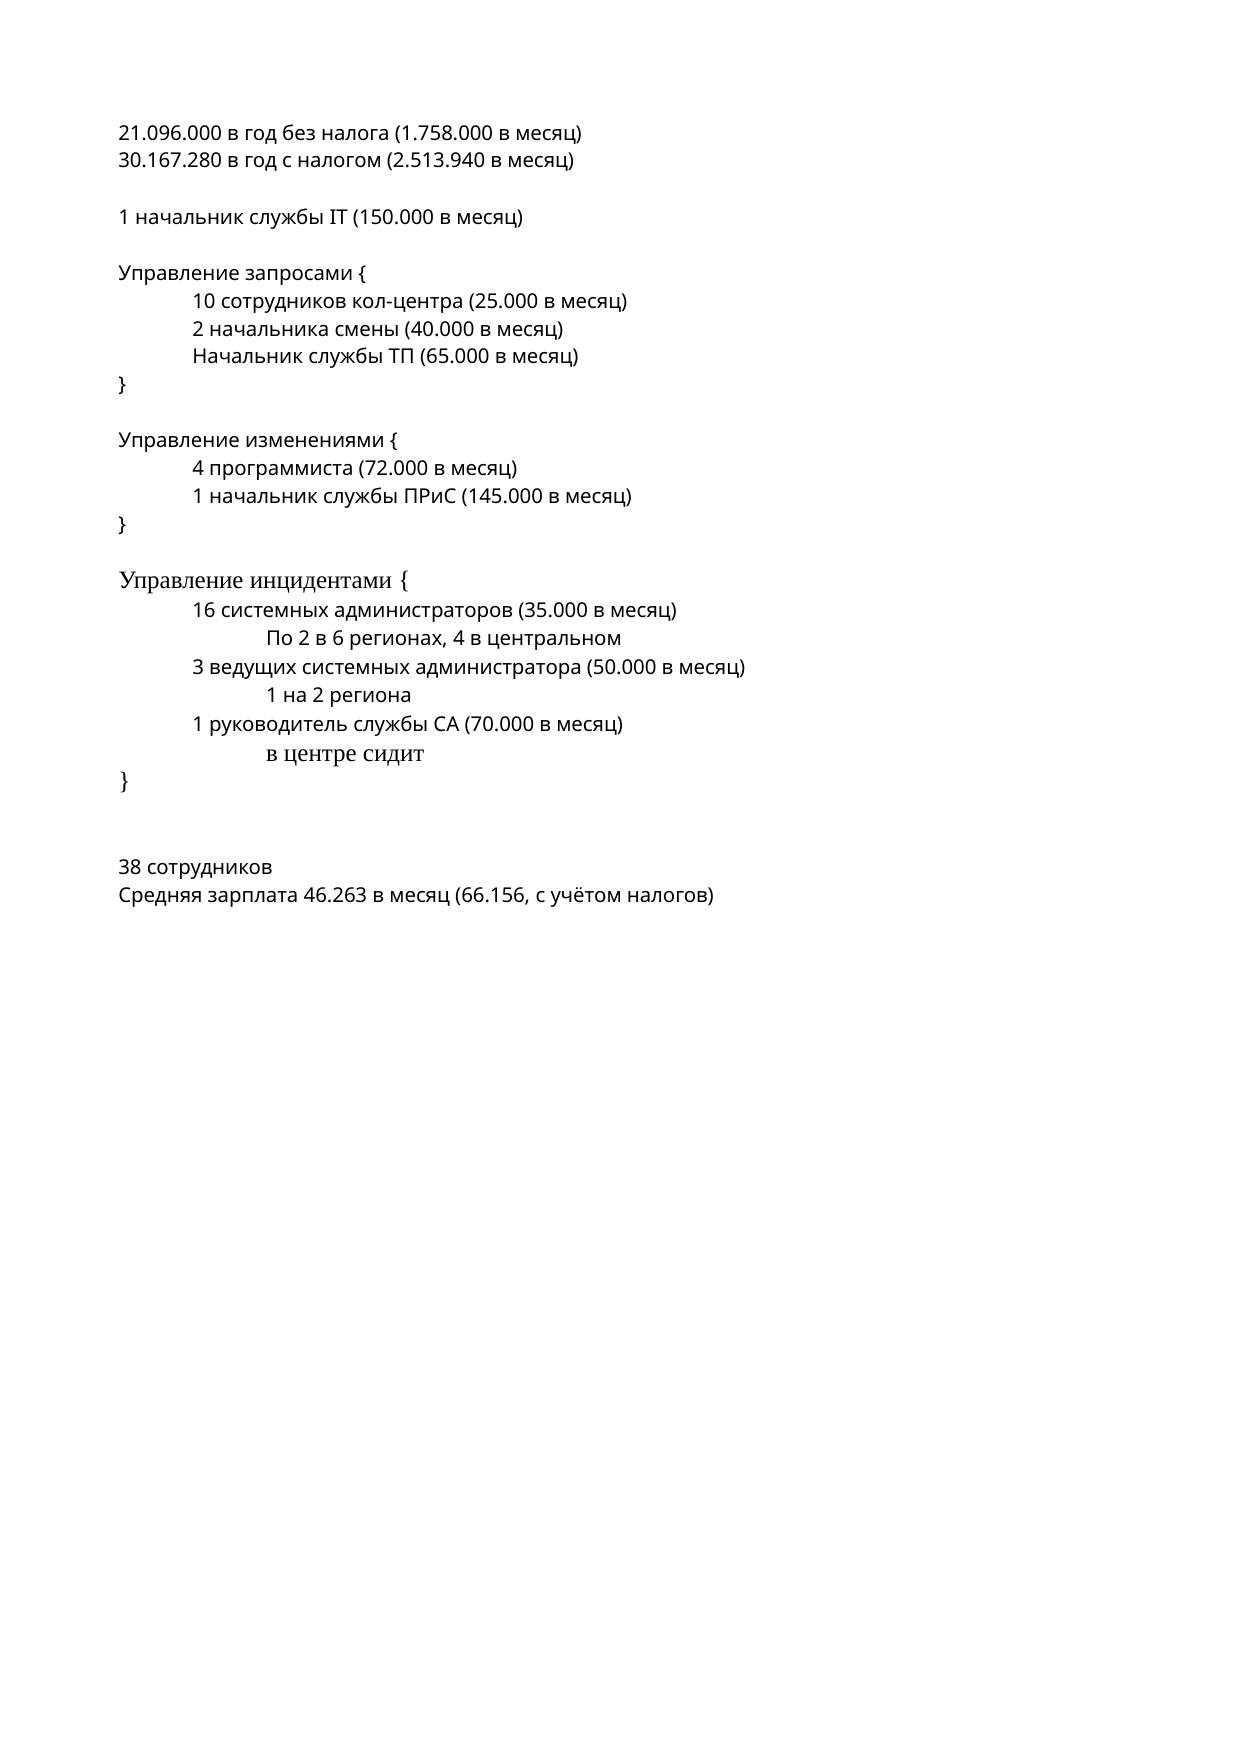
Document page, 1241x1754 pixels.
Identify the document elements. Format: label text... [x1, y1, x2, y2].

text Управление инцидентами { 16 системных администраторов (35.000 в месяц) [118, 566, 1122, 624]
text Управление запросами { 10 сотрудников кол-центра (25.000 в месяц) 2 начальника смены (40.000 в месяц) Начальник службы ТП (65.000 в месяц) } [118, 259, 1122, 397]
text По 2 в 6 регионах, 4 в центральном 3 ведущих системных администратора (50.000 в месяц) [118, 624, 1122, 681]
text 21.096.000 в год без налога (1.758.000 в месяц) 30.167.280 в год с налогом (2.513.940 в месяц) 1 начальник службы IT (150.000 в месяц) [118, 118, 1122, 230]
text 1 на 2 региона 1 руководитель службы СА (70.000 в месяц) в центре сидит [118, 681, 1122, 766]
text Управление изменениями { 4 программиста (72.000 в месяц) 1 начальник службы ПРиС (145.000 в месяц) } [118, 426, 1122, 566]
text 38 сотрудников Средняя зарплата 46.263 в месяц (66.156, с учётом налогов) [118, 824, 1122, 908]
text } [118, 766, 1122, 795]
